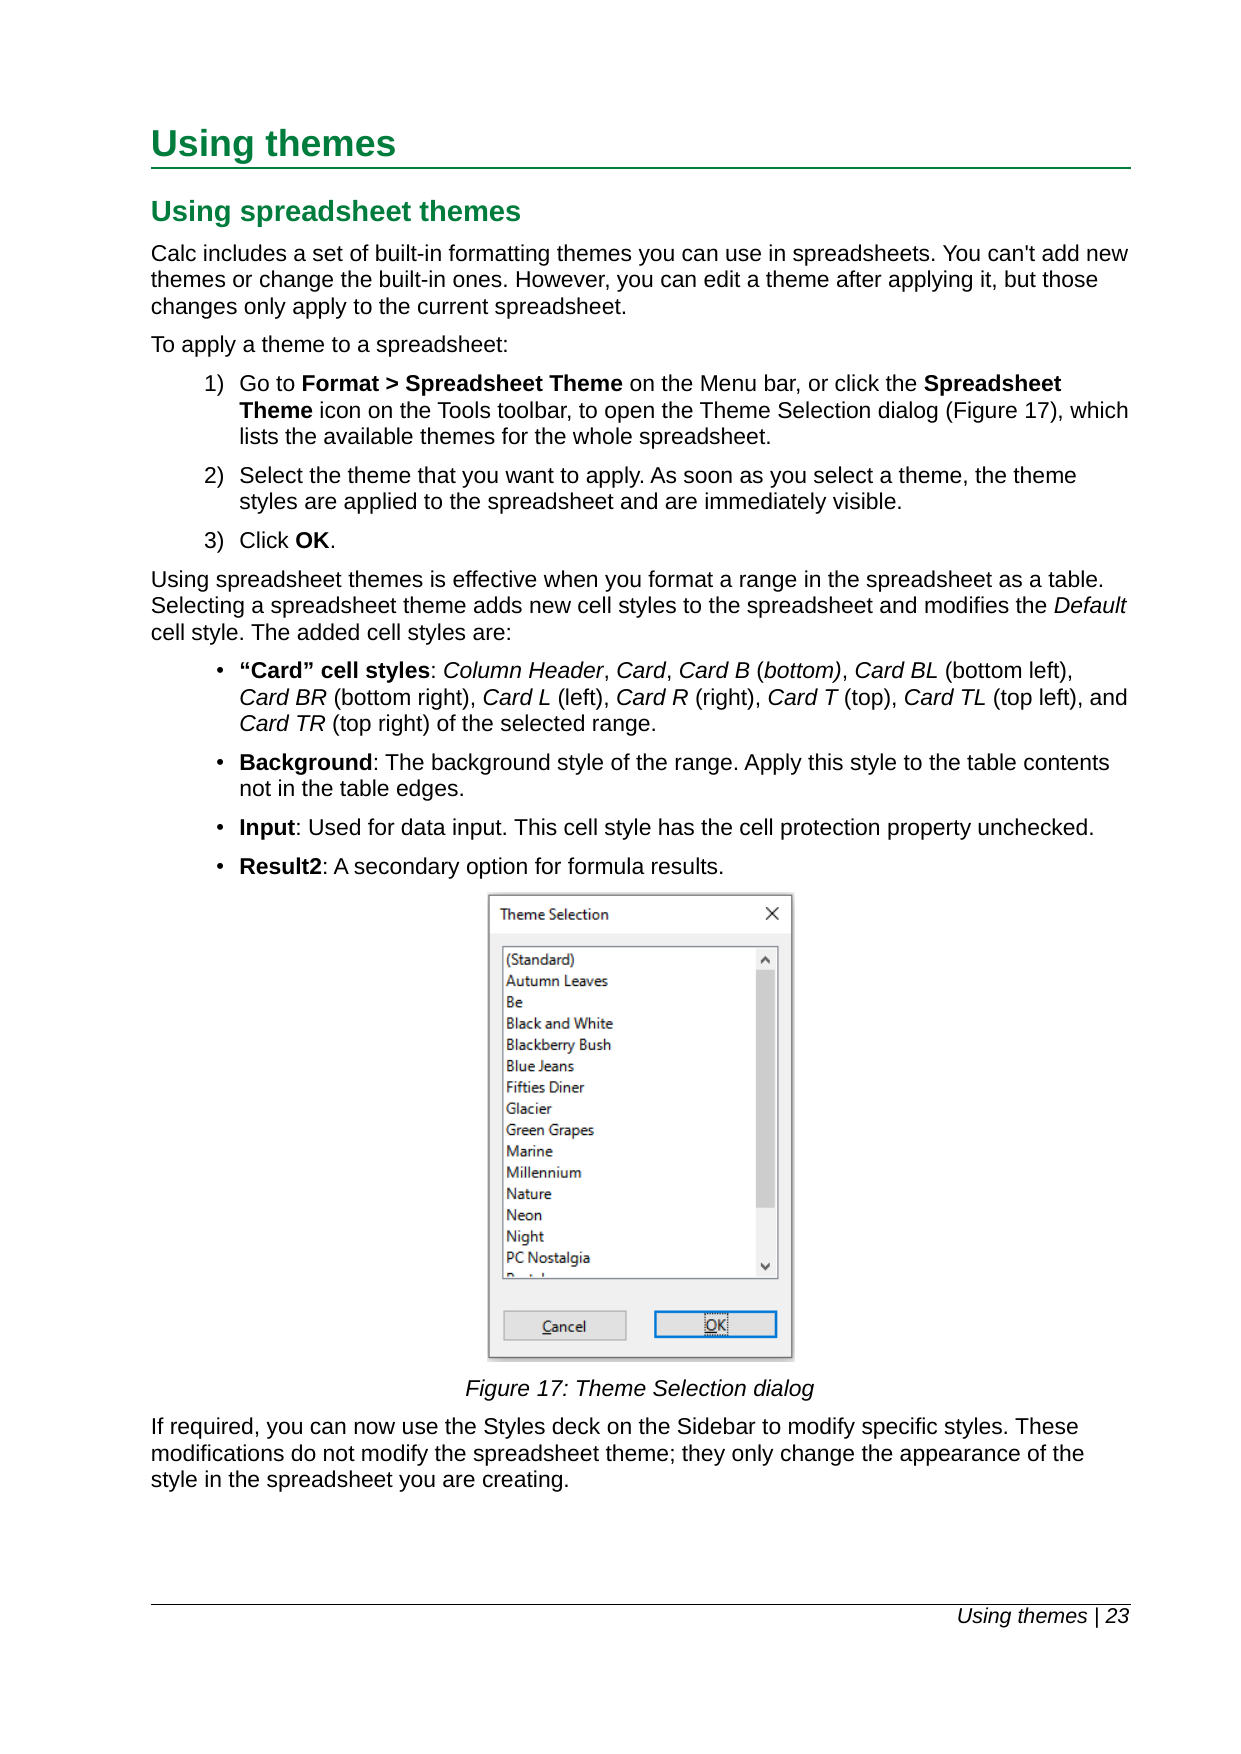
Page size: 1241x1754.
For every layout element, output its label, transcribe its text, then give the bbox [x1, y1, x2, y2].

list Background: The background style of the range. Apply this style to the table contents not in the table edges. [224, 749, 1131, 802]
subtitle Using spreadsheet themes [151, 194, 1131, 227]
list “Card” cell styles: Column Header, Card, Card B (bottom), Card BL (bottom left), Card BR (bottom right), Card L (left), Card R (right), Card T (top), Card TL (top left), and Card TR (top right) of the selected range. [224, 657, 1131, 737]
text Calc includes a set of built-in formatting themes you can use in spreadsheets. You can't add new themes or change the built-in ones. However, you can edit a theme after applying it, but those changes only apply to the current spreadsheet. [151, 240, 1131, 319]
list Go to Format > Spreadsheet Theme on the Menu bar, or click the Spreadsheet Theme icon on the Tools toolbar, to open the Theme Selection dialog (Figure 17), which lists the available themes for the whole spreadsheet. [224, 370, 1131, 449]
picture [487, 892, 795, 1362]
list Click OK. [224, 527, 1131, 553]
list Using spreadsheet themes is effective when you format a range in the spreadsheet as a table. Selecting a spreadsheet theme adds new cell styles to the spreadsheet and modifies the Default cell style. The added cell styles are: [151, 566, 1131, 645]
subtitle Using themes [151, 121, 1131, 167]
text Figure 17: Theme Selection dialog [465, 1374, 816, 1401]
text If required, you can now use the Styles deck on the Sidebar to modify specific styles. These modifications do not modify the spreadsheet theme; they only change the appearance of the style in the spreadsheet you are creating. [151, 1413, 1131, 1492]
list Input: Used for data input. This cell style has the cell protection property unchecked. [224, 814, 1131, 841]
list Result2: A secondary option for formula results. [224, 853, 1131, 879]
list Select the theme that you want to apply. As soon as you select a theme, the theme styles are applied to the spreadsheet and are immediately visible. [224, 462, 1131, 514]
list To apply a theme to a spreadsheet: [151, 331, 1131, 358]
